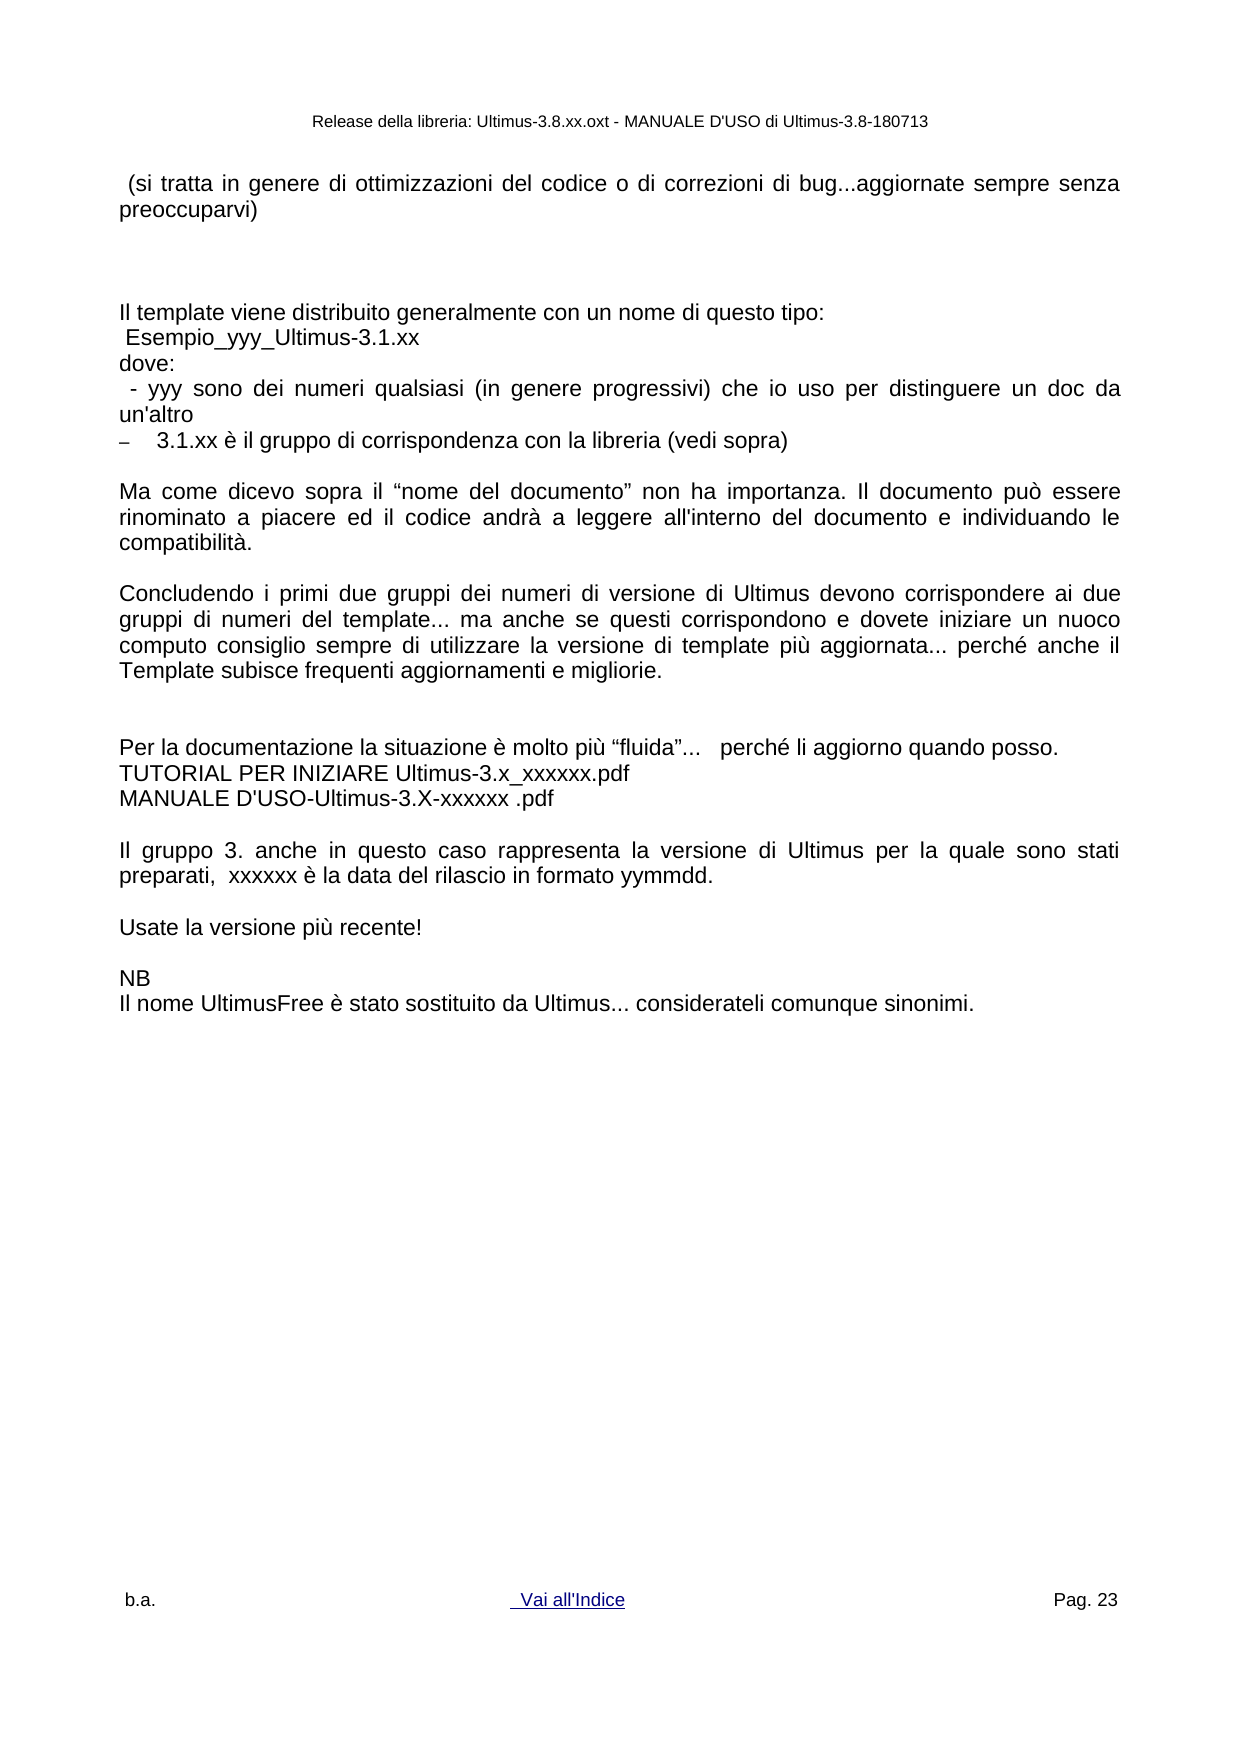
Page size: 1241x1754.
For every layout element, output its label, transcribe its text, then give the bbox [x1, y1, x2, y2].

text (si tratta in genere di ottimizzazioni del codice o di correzioni di bug...aggiornate sempre senza preoccuparvi) [119, 171, 1121, 222]
text Il gruppo 3. anche in questo caso rappresenta la versione di Ultimus per la quale sono stati preparati, xxxxxx è la data del rilascio in formato yymmdd. [119, 837, 1121, 889]
text TUTORIAL PER INIZIARE Ultimus-3.x_xxxxxx.pdf [119, 761, 1121, 786]
text Usate la versione più recente! [119, 914, 1121, 940]
text Esempio_yyy_Ultimus-3.1.xx [119, 325, 1121, 351]
text Il template viene distribuito generalmente con un nome di questo tipo: [119, 299, 1121, 325]
text MANUALE D'USO-Ultimus-3.X-xxxxxx .pdf [119, 786, 1121, 812]
text dove: [119, 351, 1121, 376]
text Ma come dicevo sopra il “nome del documento” non ha importanza. Il documento può essere rinominato a piacere ed il codice andrà a leggere all'interno del documento e individuando le compatibilità. [119, 479, 1121, 556]
list 3.1.xx è il gruppo di corrispondenza con la libreria (vedi sopra) [119, 427, 1121, 453]
text Per la documentazione la situazione è molto più “fluida”... perché li aggiorno quando posso. [119, 735, 1121, 761]
text Il nome UltimusFree è stato sostituito da Ultimus... considerateli comunque sinonimi. [119, 991, 1121, 1017]
text Concludendo i primi due gruppi dei numeri di versione di Ultimus devono corrispondere ai due gruppi di numeri del template... ma anche se questi corrispondono e dovete iniziare un nuoco computo consiglio sempre di utilizzare la versione di template più aggiornata... perché anche il Template subisce frequenti aggiornamenti e migliorie. [119, 581, 1121, 684]
text - yyy sono dei numeri qualsiasi (in genere progressivi) che io uso per distinguere un doc da un'altro [119, 376, 1121, 427]
text NB [119, 966, 1121, 991]
